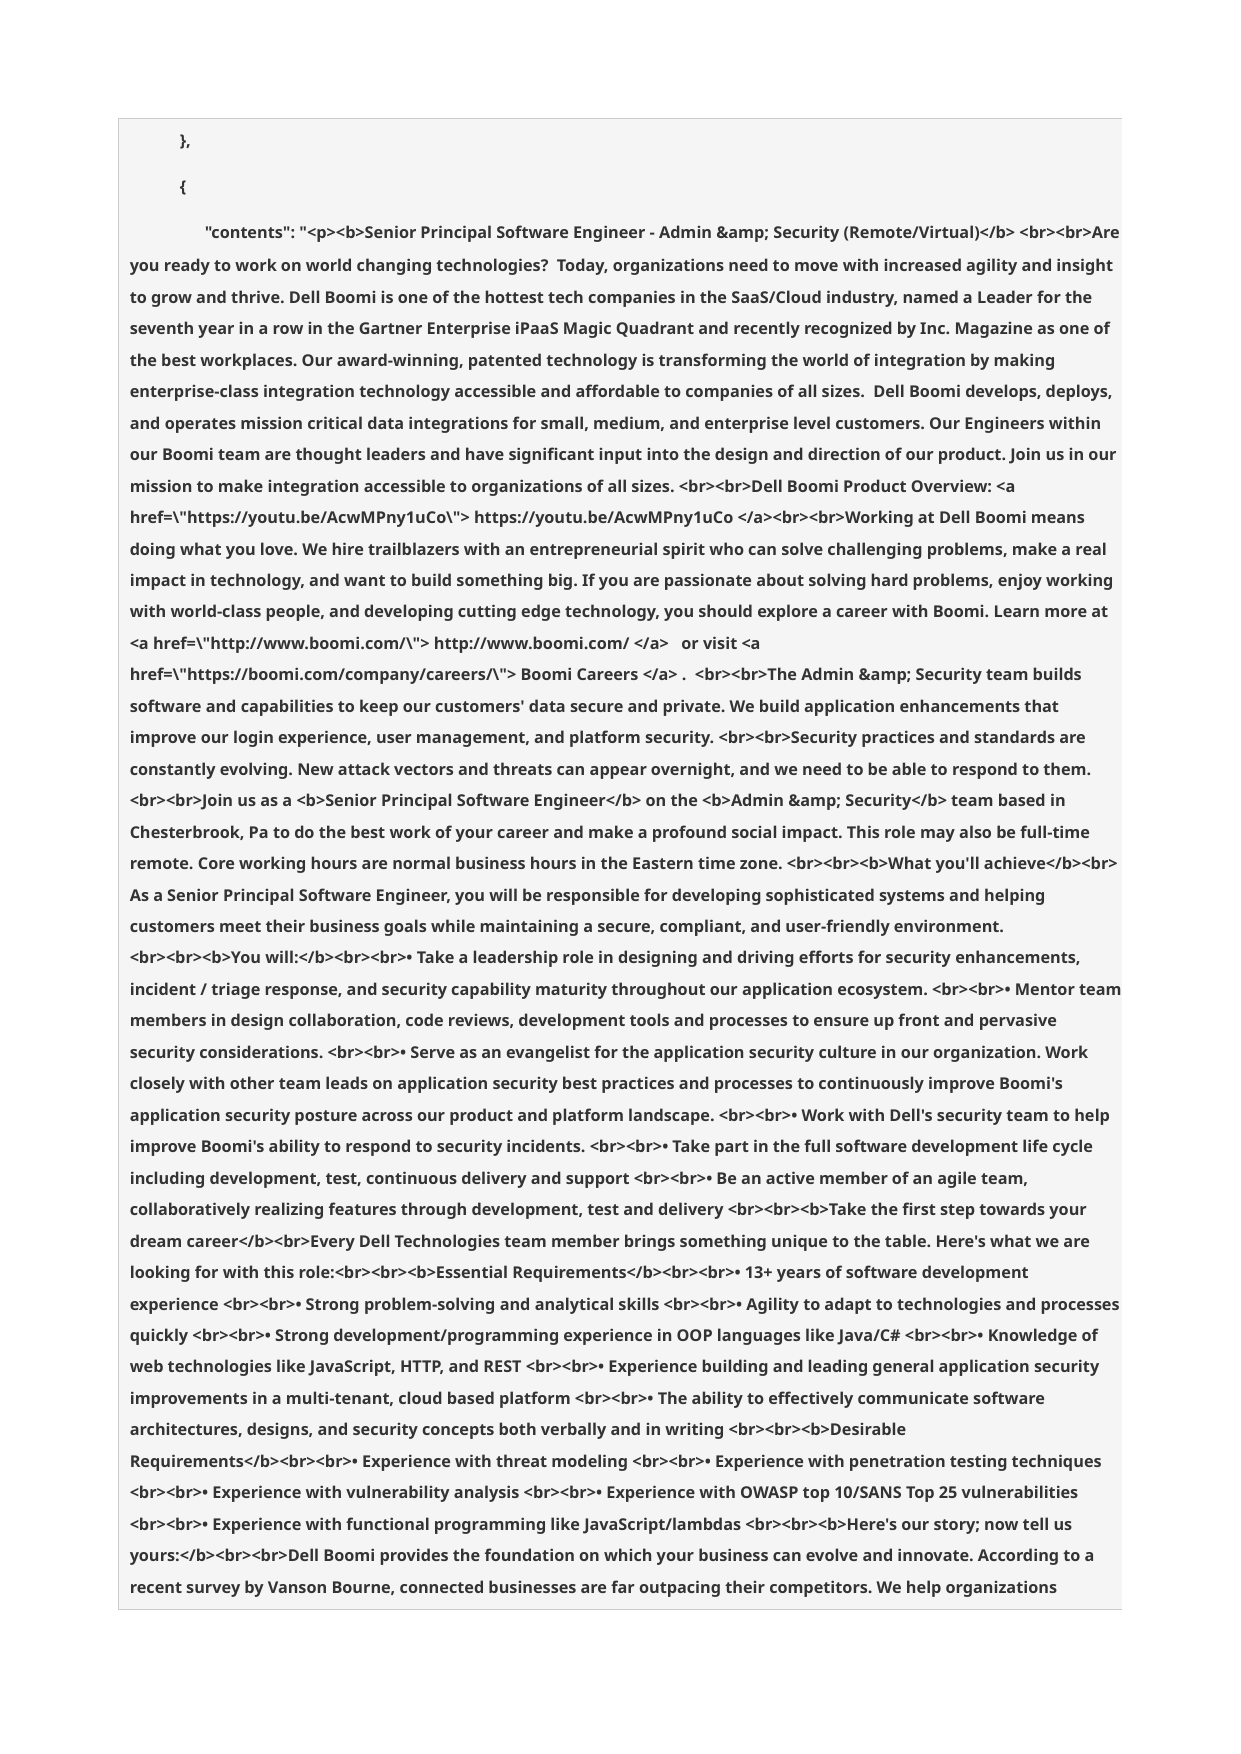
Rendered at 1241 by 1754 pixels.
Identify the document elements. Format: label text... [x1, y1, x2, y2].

list { [119, 164, 1122, 199]
list "contents": "<p><b>Senior Principal Software Engineer - Admin &amp; Security (Remote/Virtual)</b> <br><br>Are you ready to work on world changing technologies? Today, organizations need to move with increased agility and insight to grow and thrive. Dell Boomi is one of the hottest tech companies in the SaaS/Cloud industry, named a Leader for the seventh year in a row in the Gartner Enterprise iPaaS Magic Quadrant and recently recognized by Inc. Magazine as one of the best workplaces. Our award-winning, patented technology is transforming the world of integration by making enterprise-class integration technology accessible and affordable to companies of all sizes. Dell Boomi develops, deploys, and operates mission critical data integrations for small, medium, and enterprise level customers. Our Engineers within our Boomi team are thought leaders and have significant input into the design and direction of our product. Join us in our mission to make integration accessible to organizations of all sizes. <br><br>Dell Boomi Product Overview: <a href=\"https://youtu.be/AcwMPny1uCo\"> https://youtu.be/AcwMPny1uCo </a><br><br>Working at Dell Boomi means doing what you love. We hire trailblazers with an entrepreneurial spirit who can solve challenging problems, make a real impact in technology, and want to build something big. If you are passionate about solving hard problems, enjoy working with world-class people, and developing cutting edge technology, you should explore a career with Boomi. Learn more at <a href=\"http://www.boomi.com/\"> http://www.boomi.com/ </a> or visit <a href=\"https://boomi.com/company/careers/\"> Boomi Careers </a> . <br><br>The Admin &amp; Security team builds software and capabilities to keep our customers' data secure and private. We build application enhancements that improve our login experience, user management, and platform security. <br><br>Security practices and standards are constantly evolving. New attack vectors and threats can appear overnight, and we need to be able to respond to them. <br><br>Join us as a <b>Senior Principal Software Engineer</b> on the <b>Admin &amp; Security</b> team based in Chesterbrook, Pa to do the best work of your career and make a profound social impact. This role may also be full-time remote. Core working hours are normal business hours in the Eastern time zone. <br><br><b>What you'll achieve</b><br> As a Senior Principal Software Engineer, you will be responsible for developing sophisticated systems and helping customers meet their business goals while maintaining a secure, compliant, and user-friendly environment. <br><br><b>You will:</b><br><br>• Take a leadership role in designing and driving efforts for security enhancements, incident / triage response, and security capability maturity throughout our application ecosystem. <br><br>• Mentor team members in design collaboration, code reviews, development tools and processes to ensure up front and pervasive security considerations. <br><br>• Serve as an evangelist for the application security culture in our organization. Work closely with other team leads on application security best practices and processes to continuously improve Boomi's application security posture across our product and platform landscape. <br><br>• Work with Dell's security team to help improve Boomi's ability to respond to security incidents. <br><br>• Take part in the full software development life cycle including development, test, continuous delivery and support <br><br>• Be an active member of an agile team, collaboratively realizing features through development, test and delivery <br><br><b>Take the first step towards your dream career</b><br>Every Dell Technologies team member brings something unique to the table. Here's what we are looking for with this role:<br><br><b>Essential Requirements</b><br><br>• 13+ years of software development experience <br><br>• Strong problem-solving and analytical skills <br><br>• Agility to adapt to technologies and processes quickly <br><br>• Strong development/programming experience in OOP languages like Java/C# <br><br>• Knowledge of web technologies like JavaScript, HTTP, and REST <br><br>• Experience building and leading general application security improvements in a multi-tenant, cloud based platform <br><br>• The ability to effectively communicate software architectures, designs, and security concepts both verbally and in writing <br><br><b>Desirable Requirements</b><br><br>• Experience with threat modeling <br><br>• Experience with penetration testing techniques <br><br>• Experience with vulnerability analysis <br><br>• Experience with OWASP top 10/SANS Top 25 vulnerabilities <br><br>• Experience with functional programming like JavaScript/lambdas <br><br><b>Here's our story; now tell us yours:</b><br><br>Dell Boomi provides the foundation on which your business can evolve and innovate. According to a recent survey by Vanson Bourne, connected businesses are far outpacing their competitors. We help organizations [119, 210, 1122, 1609]
list }, [119, 119, 1122, 153]
